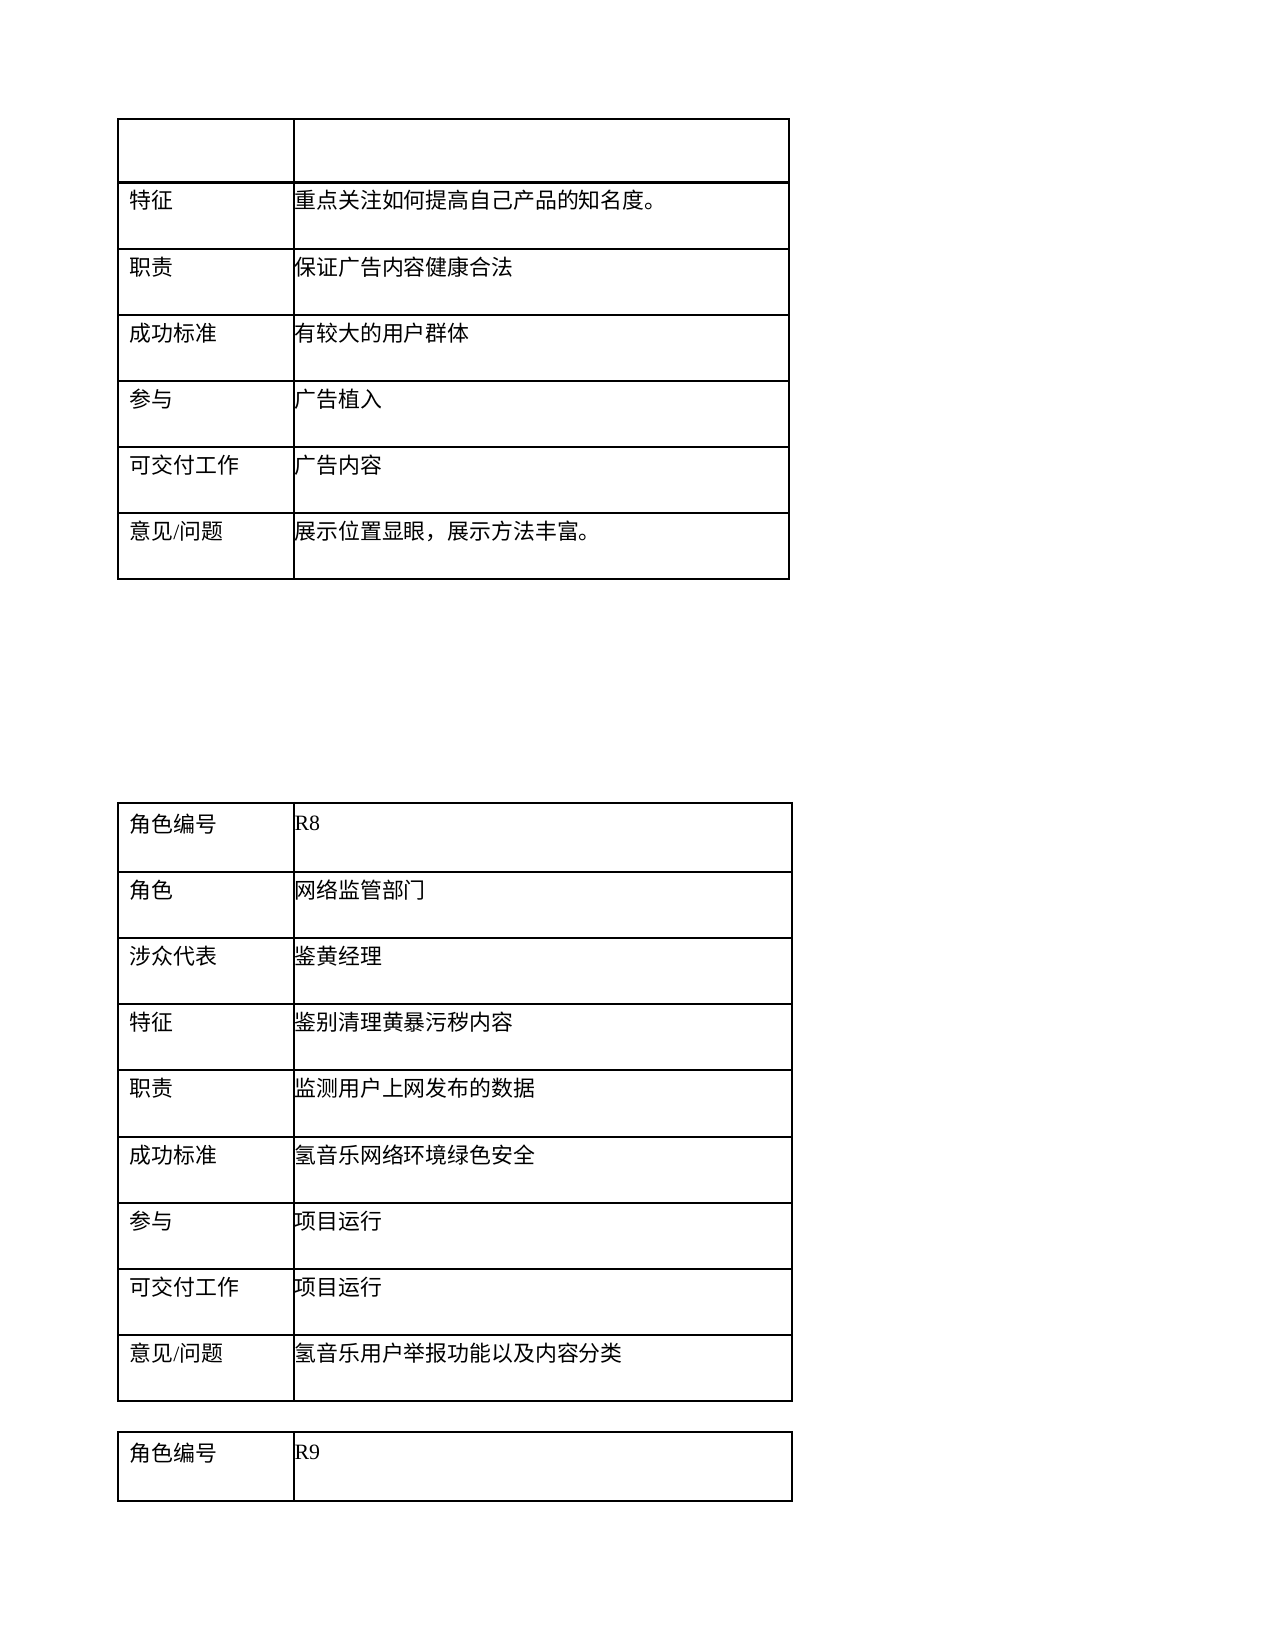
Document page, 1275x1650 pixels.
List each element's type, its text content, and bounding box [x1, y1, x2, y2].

table_cell 保证广告内容健康合法 [295, 250, 788, 314]
table_cell 项目运行 [295, 1270, 791, 1334]
table_cell 特征 [119, 184, 293, 247]
table_header R9 [295, 1433, 791, 1500]
table_cell 展示位置显眼，展示方法丰富。 [295, 514, 788, 578]
table_cell 角色 [119, 873, 293, 937]
table_cell 特征 [119, 1005, 293, 1069]
table_cell 广告内容 [295, 448, 788, 512]
table_cell 项目运行 [295, 1204, 791, 1268]
table_cell 意见/问题 [119, 514, 293, 578]
table_cell 有较大的用户群体 [295, 316, 788, 380]
table_header 角色编号 [119, 1433, 293, 1500]
table_cell [295, 120, 788, 181]
table_cell 鉴黄经理 [295, 939, 791, 1003]
table_cell 重点关注如何提高自己产品的知名度。 [295, 184, 788, 247]
table_cell 氢音乐用户举报功能以及内容分类 [295, 1336, 791, 1400]
table_cell 参与 [119, 1204, 293, 1268]
table_cell 可交付工作 [119, 448, 293, 512]
table_cell 职责 [119, 1071, 293, 1136]
table_cell 参与 [119, 382, 293, 446]
table_header 角色编号 [119, 804, 293, 871]
table_cell 广告植入 [295, 382, 788, 446]
table_header R8 [295, 804, 791, 871]
table_cell 氢音乐网络环境绿色安全 [295, 1138, 791, 1202]
table_cell 职责 [119, 250, 293, 314]
table_cell 成功标准 [119, 316, 293, 380]
table_cell 涉众代表 [119, 939, 293, 1003]
table_cell [119, 120, 293, 181]
table_cell 意见/问题 [119, 1336, 293, 1400]
table_cell 网络监管部门 [295, 873, 791, 937]
table_cell 监测用户上网发布的数据 [295, 1071, 791, 1136]
table_cell 可交付工作 [119, 1270, 293, 1334]
table_cell 鉴别清理黄暴污秽内容 [295, 1005, 791, 1069]
table_cell 成功标准 [119, 1138, 293, 1202]
